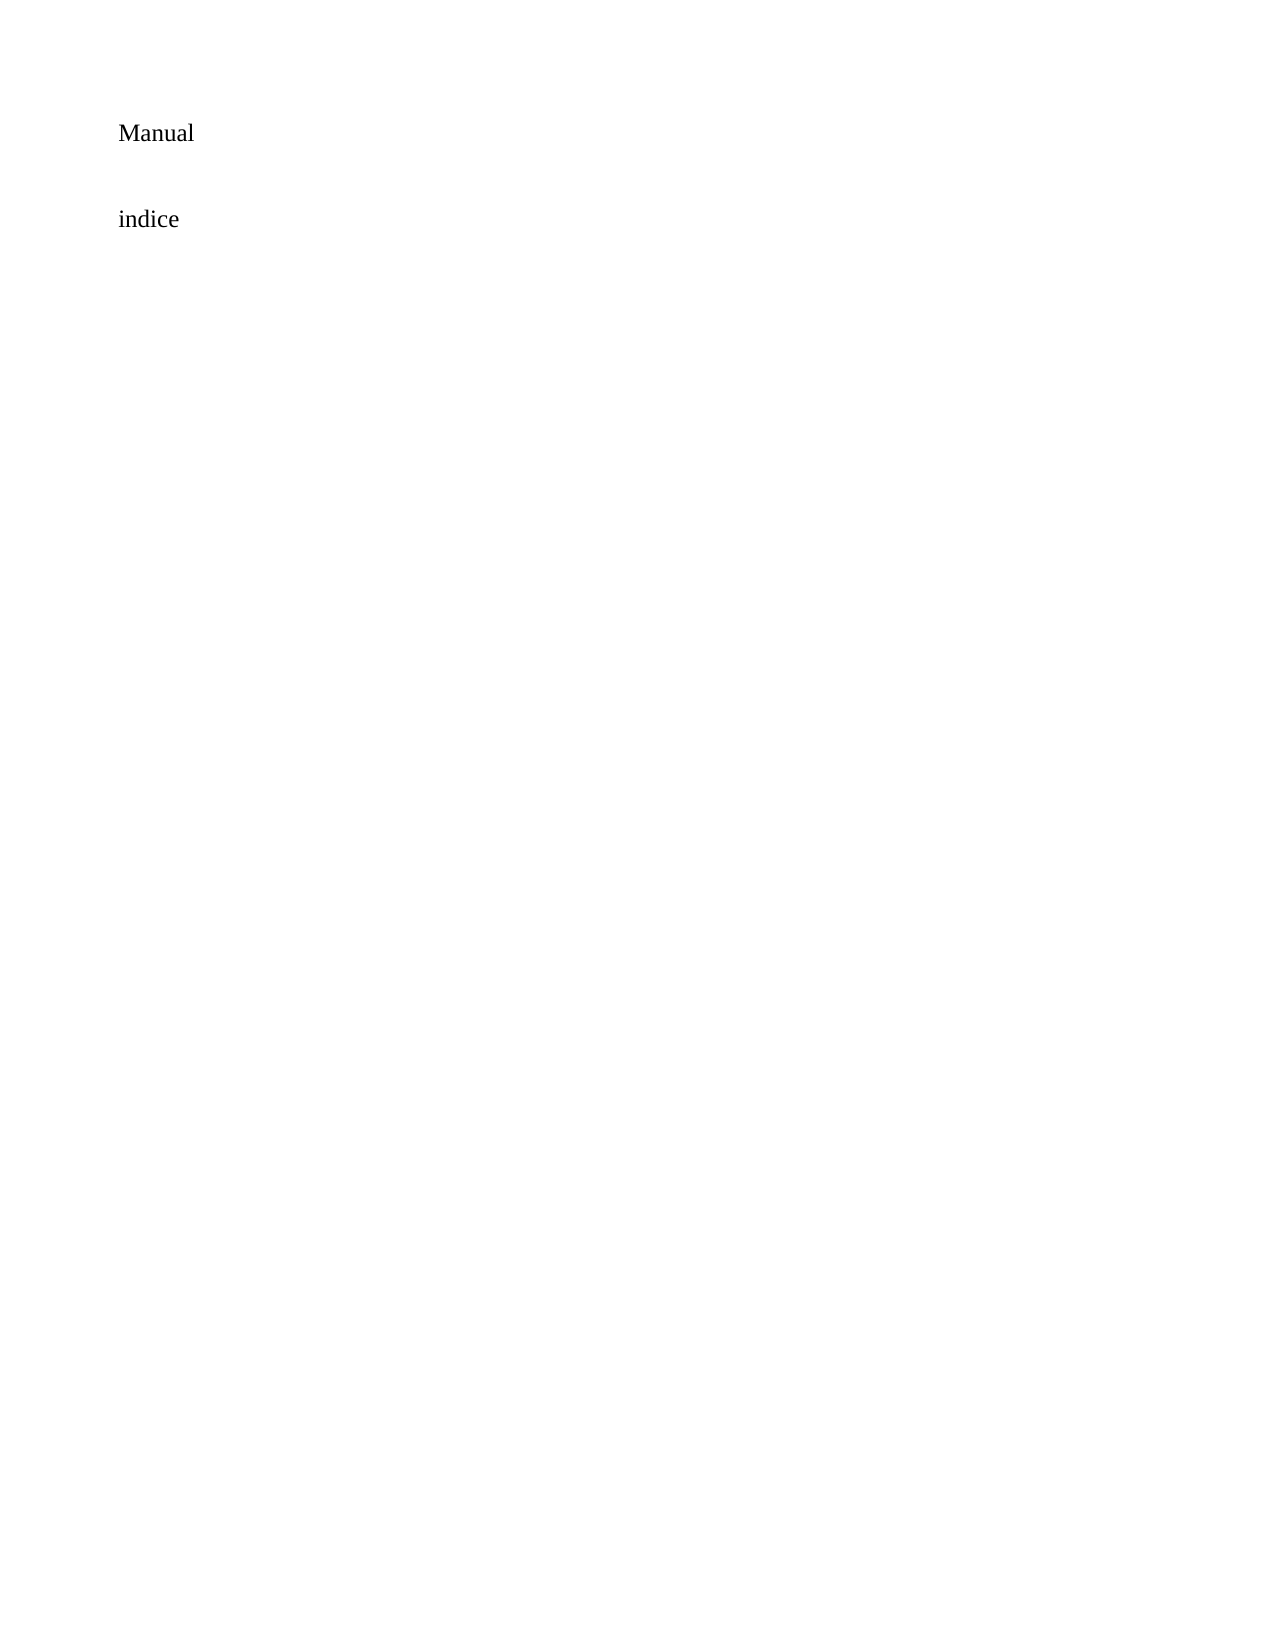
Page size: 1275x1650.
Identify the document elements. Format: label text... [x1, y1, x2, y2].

text Manual [118, 118, 1157, 147]
text indice [118, 204, 1157, 233]
